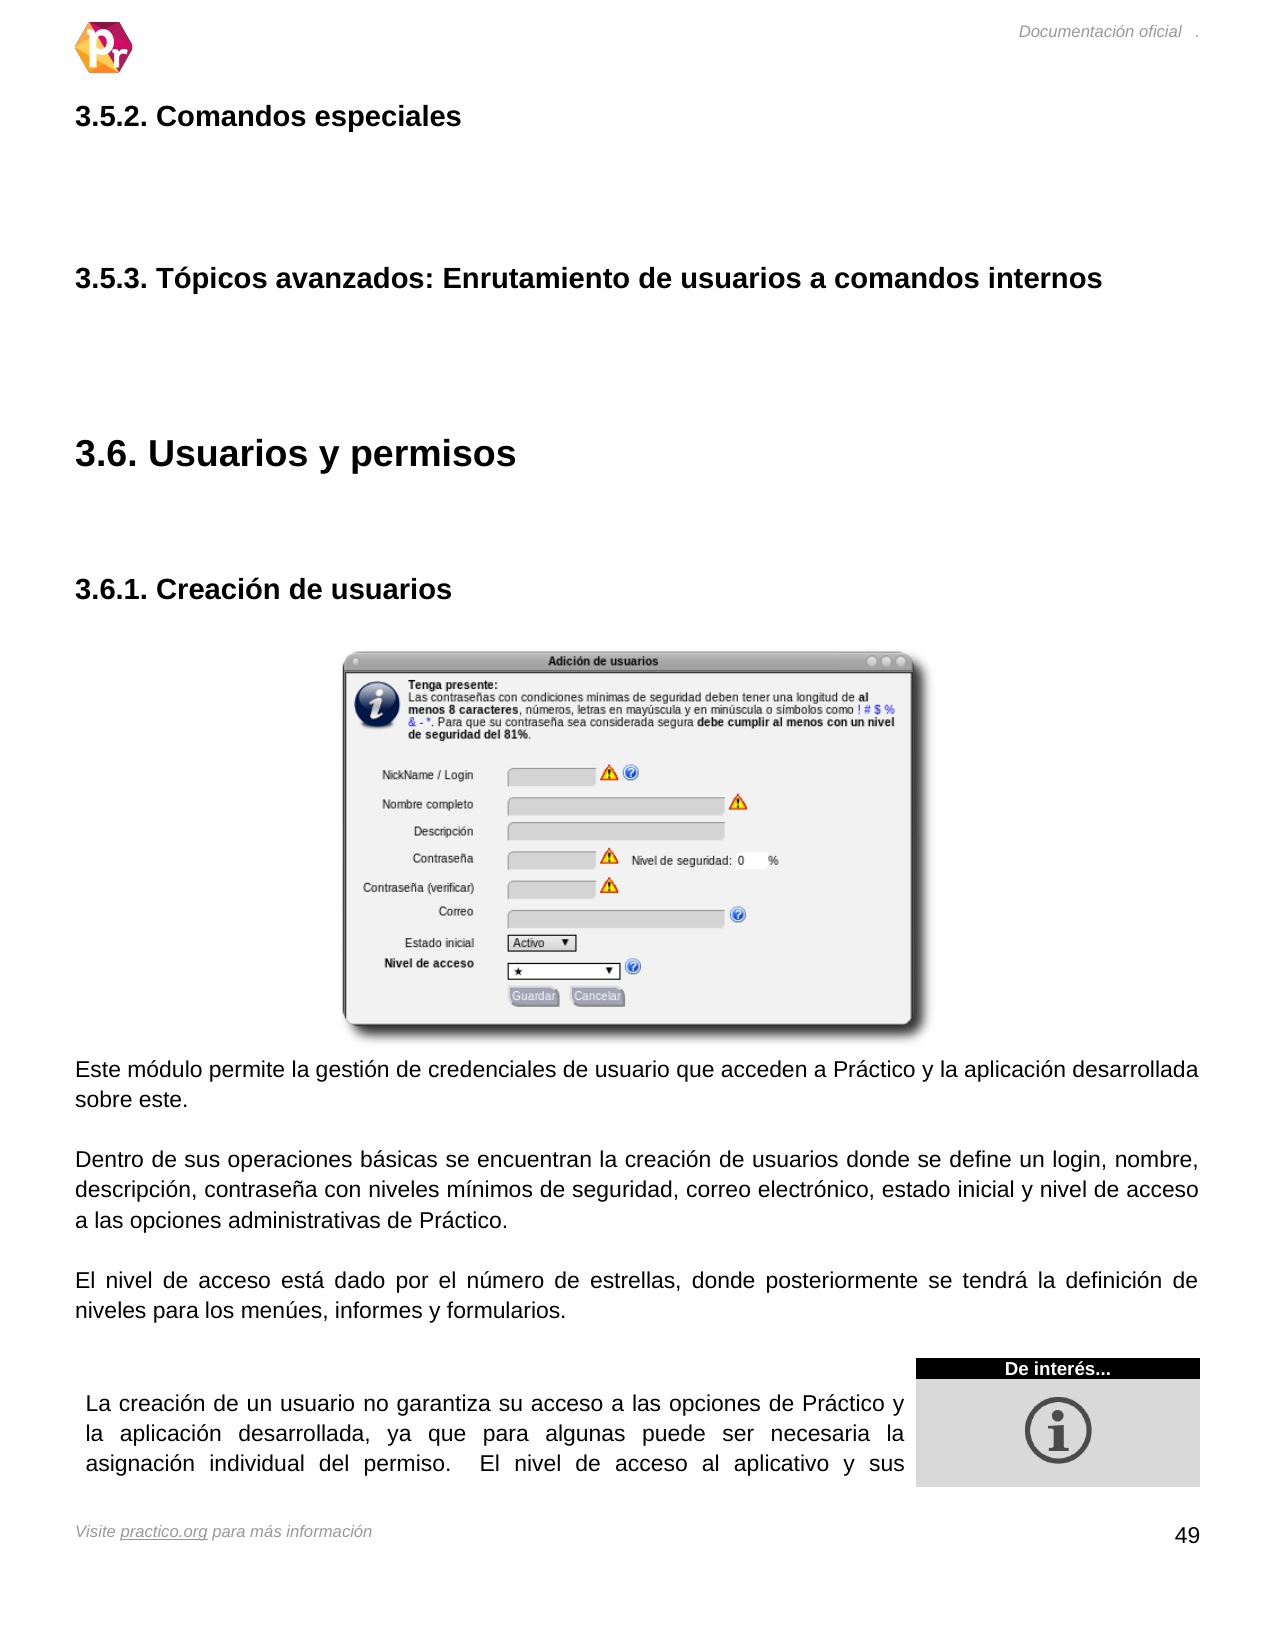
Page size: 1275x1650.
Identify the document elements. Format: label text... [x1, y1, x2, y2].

table_cell La creación de un usuario no garantiza su acceso a las opciones de Práctico y la aplicación desarrollada, ya que para algunas puede ser necesaria la asignación individual del permiso. El nivel de acceso al aplicativo y sus [75, 1379, 916, 1487]
table_header De interés... [916, 1358, 1200, 1379]
subtitle 3.6. Usuarios y permisos [75, 431, 1200, 474]
text El nivel de acceso está dado por el número de estrellas, donde posteriormente se tendrá la definición de niveles para los menúes, informes y formularios. [75, 1267, 1200, 1323]
subtitle 3.5.2. Comandos especiales [75, 99, 1200, 133]
table_cell [916, 1379, 1200, 1487]
text Dentro de sus operaciones básicas se encuentran la creación de usuarios donde se define un login, nombre, descripción, contraseña con niveles mínimos de seguridad, correo electrónico, estado inicial y nivel de acceso a las opciones administrativas de Práctico. [75, 1146, 1200, 1233]
subtitle 3.6.1. Creación de usuarios [75, 572, 1200, 606]
picture [1017, 1389, 1099, 1471]
table_header [75, 1358, 916, 1379]
picture [75, 22, 133, 73]
subtitle 3.5.3. Tópicos avanzados: Enrutamiento de usuarios a comandos internos [75, 261, 1200, 295]
text Este módulo permite la gestión de credenciales de usuario que acceden a Práctico y la aplicación desarrollada sobre este. [75, 1056, 1200, 1112]
picture [336, 644, 939, 1052]
